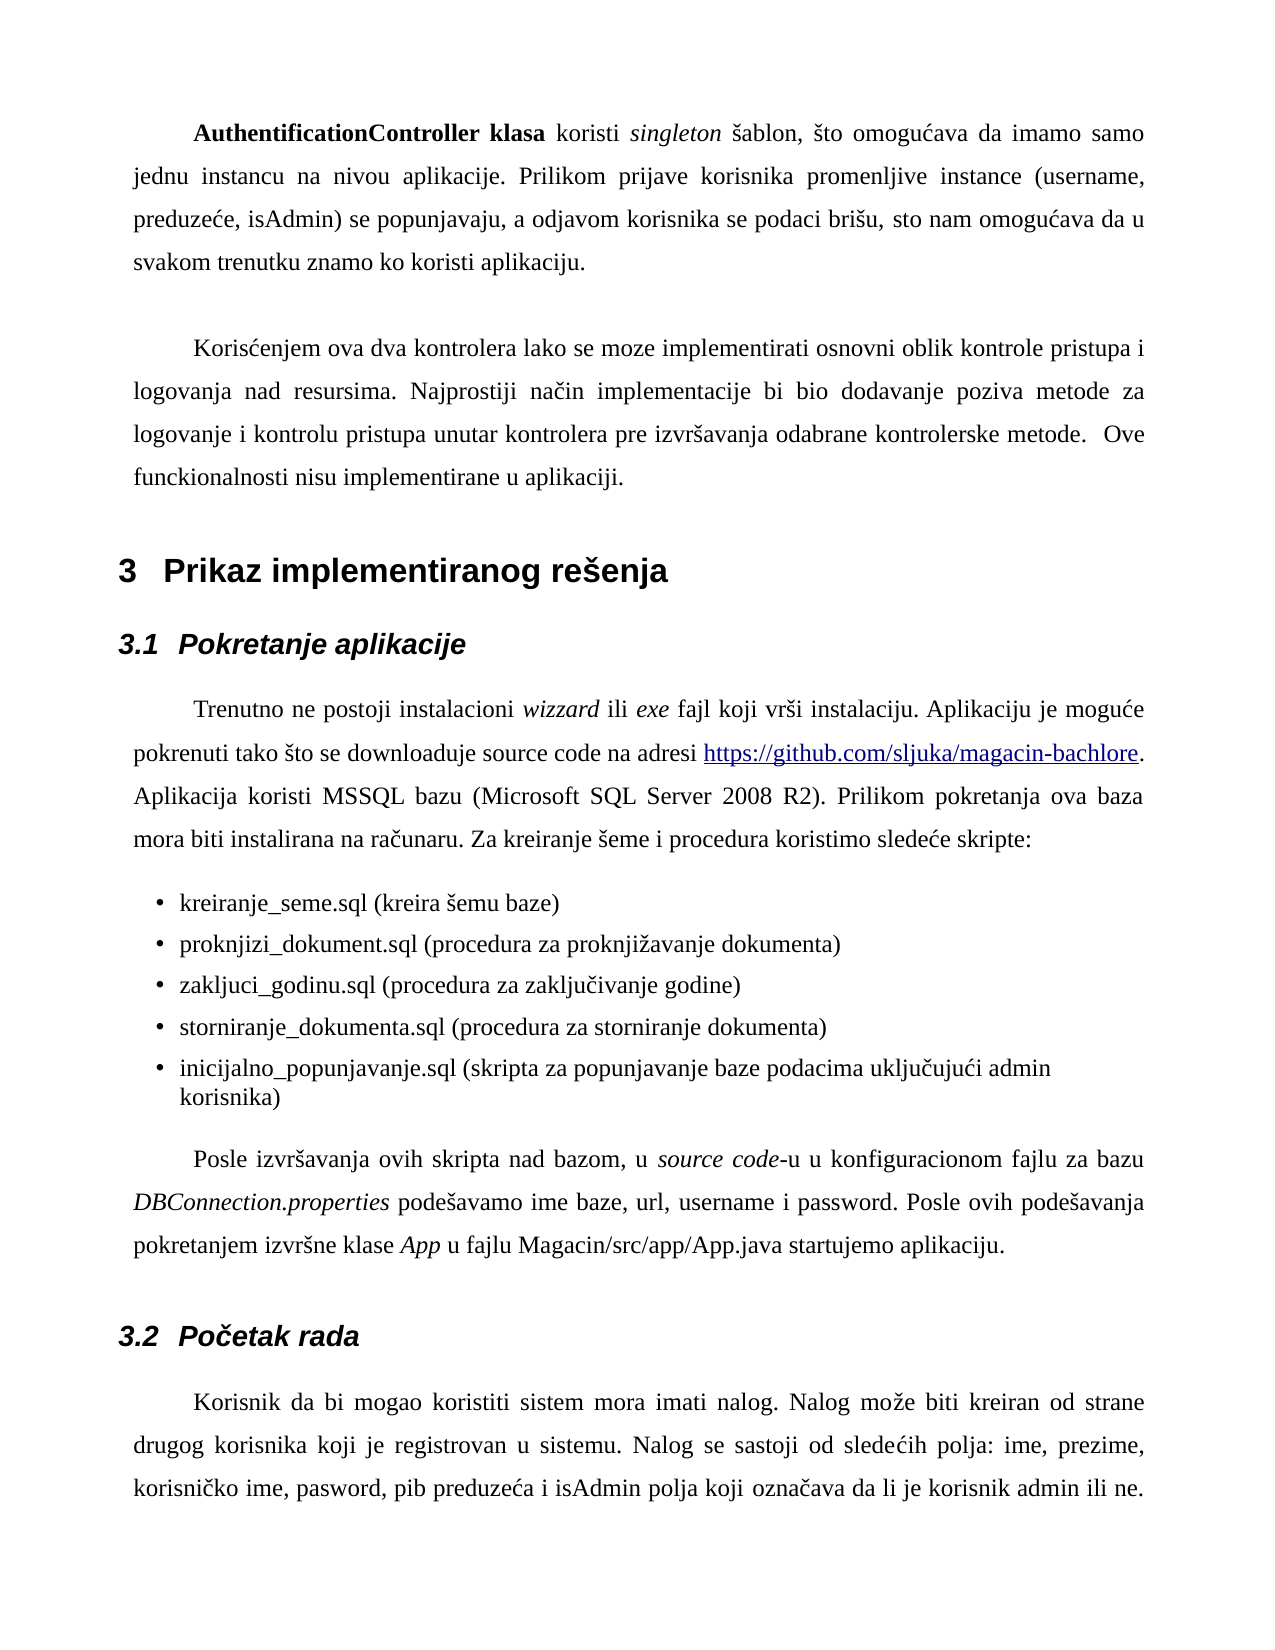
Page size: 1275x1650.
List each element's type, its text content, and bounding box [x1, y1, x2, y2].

text Posle izvršavanja ovih skripta nad bazom, u source code-u u konfiguracionom fajlu za bazu DBConnection.properties podešavamo ime baze, url, username i password. Posle ovih podešavanja pokretanjem izvršne klase App u fajlu Magacin/src/app/App.java startujemo aplikaciju. [133, 1144, 1145, 1259]
text Korisćenjem ova dva kontrolera lako se moze implementirati osnovni oblik kontrole pristupa i logovanja nad resursima. Najprostiji način implementacije bi bio dodavanje poziva metode za logovanje i kontrolu pristupa unutar kontrolera pre izvršavanja odabrane kontrolerske metode. Ove funckionalnosti nisu implementirane u aplikaciji. [133, 333, 1145, 491]
subtitle Prikaz implementiranog rešenja [118, 551, 1157, 590]
subtitle Pokretanje aplikacije [118, 627, 1157, 661]
subtitle Početak rada [118, 1319, 1157, 1353]
text Korisnik da bi mogao koristiti sistem mora imati nalog. Nalog može biti kreiran od strane drugog korisnika koji je registrovan u sistemu. Nalog se sastoji od sledećih polja: ime, prezime, korisničko ime, pasword, pib preduzeća i isAdmin polja koji označava da li je korisnik admin ili ne. [133, 1387, 1145, 1502]
list proknjizi_dokument.sql (procedura za proknjižavanje dokumenta) [156, 929, 1157, 958]
list zakljuci_godinu.sql (procedura za zaključivanje godine) [156, 971, 1157, 999]
text AuthentificationController klasa koristi singleton šablon, što omogućava da imamo samo jednu instancu na nivou aplikacije. Prilikom prijave korisnika promenljive instance (username, preduzeće, isAdmin) se popunjavaju, a odjavom korisnika se podaci brišu, sto nam omogućava da u svakom trenutku znamo ko koristi aplikaciju. [133, 118, 1145, 276]
list storniranje_dokumenta.sql (procedura za storniranje dokumenta) [156, 1012, 1157, 1041]
text Trenutno ne postoji instalacioni wizzard ili exe fajl koji vrši instalaciju. Aplikaciju je moguće pokrenuti tako što se downloaduje source code na adresi https://github.com/sljuka/magacin-bachlore. Aplikacija koristi MSSQL bazu (Microsoft SQL Server 2008 R2). Prilikom pokretanja ova baza mora biti instalirana na računaru. Za kreiranje šeme i procedura koristimo sledeće skripte: [133, 694, 1145, 853]
list inicijalno_popunjavanje.sql (skripta za popunjavanje baze podacima uključujući admin korisnika) [156, 1053, 1157, 1111]
list kreiranje_seme.sql (kreira šemu baze) [156, 888, 1157, 917]
